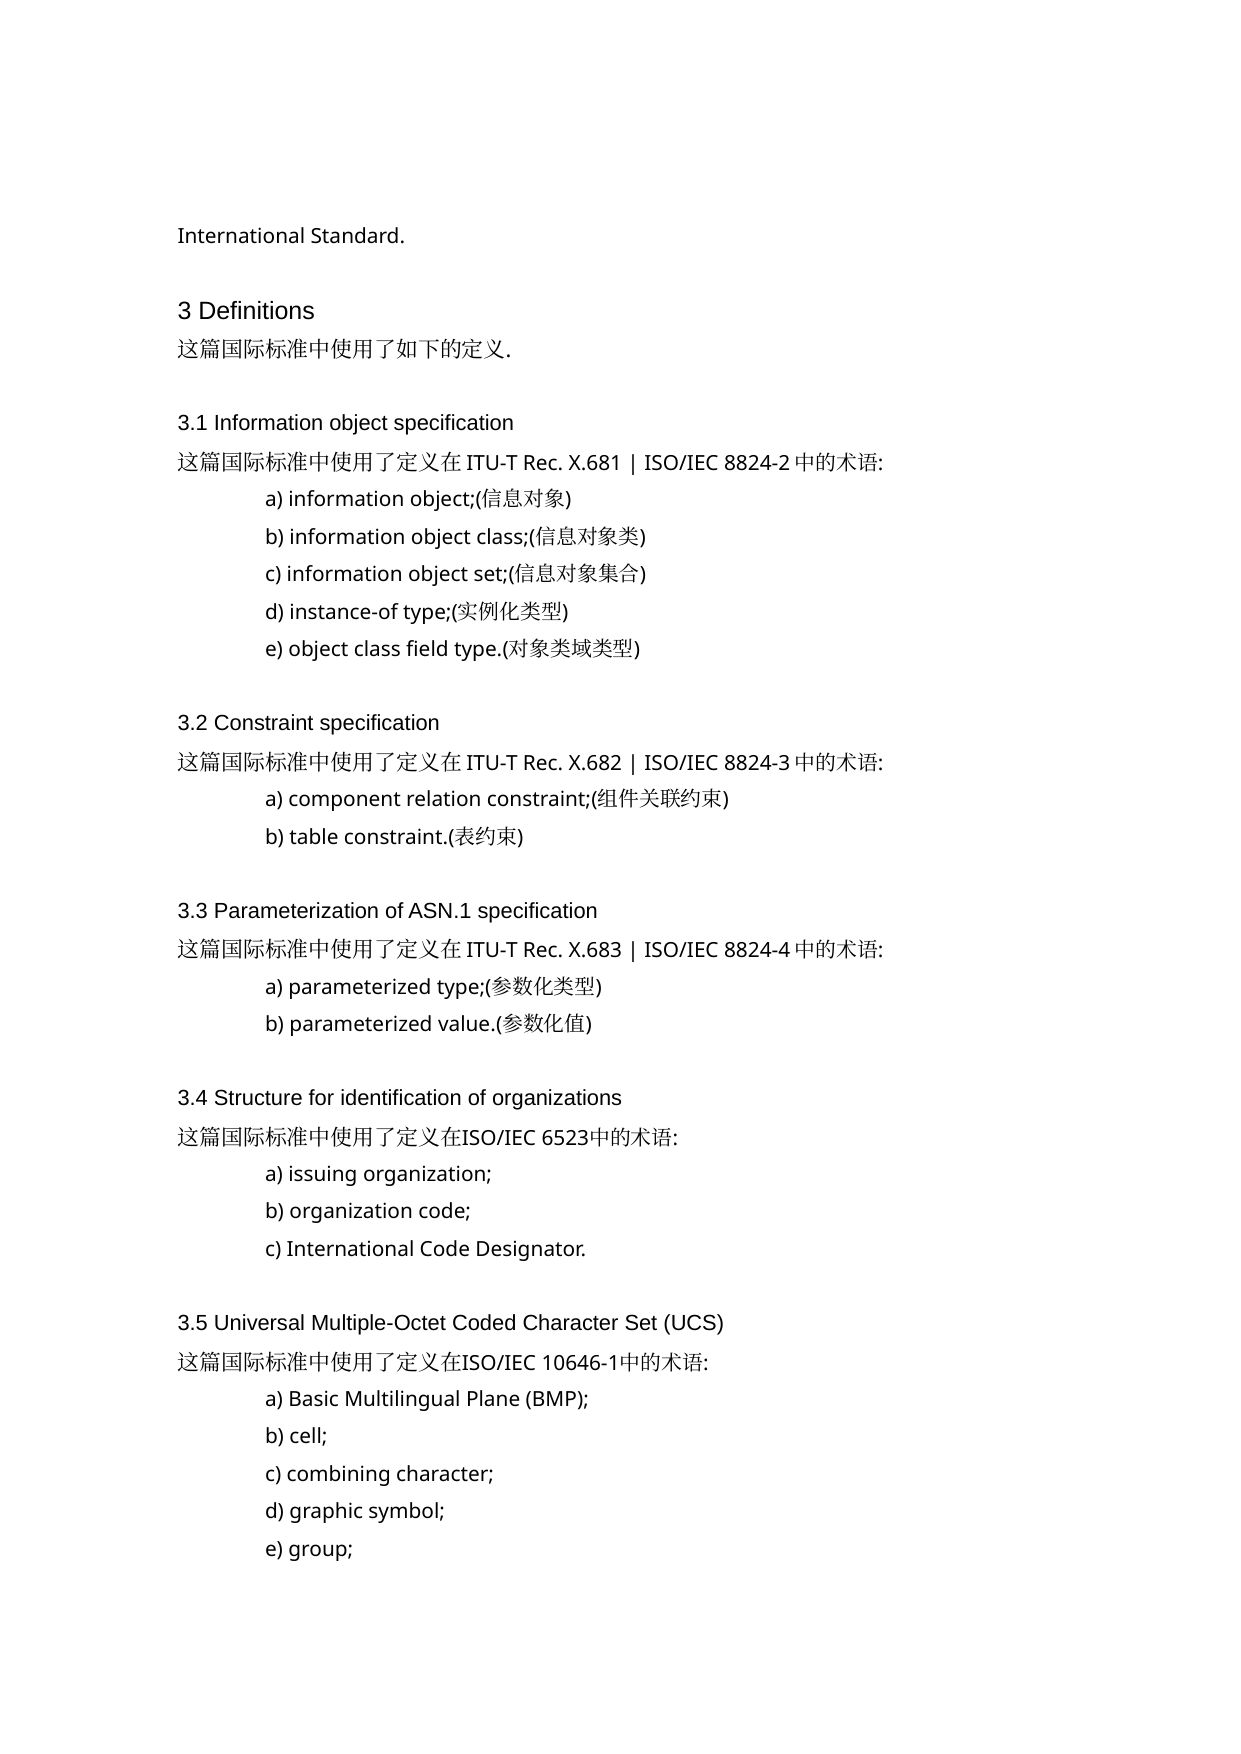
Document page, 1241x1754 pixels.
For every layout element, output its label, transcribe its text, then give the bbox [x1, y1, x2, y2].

text 这篇国际标准中使用了定义在ISO/IEC 10646-1中的术语: [177, 1342, 1063, 1379]
text a) Basic Multilingual Plane (BMP); [177, 1379, 1063, 1417]
subtitle 3.1 Information object specification [177, 404, 1063, 442]
text a) parameterized type;(参数化类型) [177, 967, 1063, 1004]
text d) graphic symbol; [177, 1492, 1063, 1529]
text a) component relation constraint;(组件关联约束) [177, 779, 1063, 817]
text d) instance-of type;(实例化类型) [177, 592, 1063, 629]
text c) information object set;(信息对象集合) [177, 554, 1063, 592]
subtitle 3.2 Constraint specification [177, 704, 1063, 742]
text 这篇国际标准中使用了定义在ISO/IEC 6523中的术语: [177, 1117, 1063, 1154]
text a) information object;(信息对象) [177, 479, 1063, 517]
text b) cell; [177, 1417, 1063, 1454]
text 这篇国际标准中使用了定义在ITU-T Rec. X.681 | ISO/IEC 8824-2中的术语: [177, 442, 1063, 479]
text c) combining character; [177, 1454, 1063, 1492]
text a) issuing organization; [177, 1154, 1063, 1192]
subtitle 3.4 Structure for identification of organizations [177, 1079, 1063, 1117]
text b) information object class;(信息对象类) [177, 517, 1063, 554]
subtitle 3.3 Parameterization of ASN.1 specification [177, 892, 1063, 929]
text e) group; [177, 1529, 1063, 1567]
text b) table constraint.(表约束) [177, 817, 1063, 854]
text b) parameterized value.(参数化值) [177, 1004, 1063, 1042]
subtitle 3 Definitions [177, 292, 1063, 329]
text c) International Code Designator. [177, 1229, 1063, 1267]
subtitle 3.5 Universal Multiple-Octet Coded Character Set (UCS) [177, 1304, 1063, 1342]
text 这篇国际标准中使用了如下的定义. [177, 329, 1063, 367]
text 这篇国际标准中使用了定义在ITU-T Rec. X.683 | ISO/IEC 8824-4中的术语: [177, 929, 1063, 967]
text e) object class field type.(对象类域类型) [177, 629, 1063, 667]
text 这篇国际标准中使用了定义在ITU-T Rec. X.682 | ISO/IEC 8824-3中的术语: [177, 742, 1063, 779]
text b) organization code; [177, 1192, 1063, 1229]
text International Standard. [177, 217, 1063, 254]
